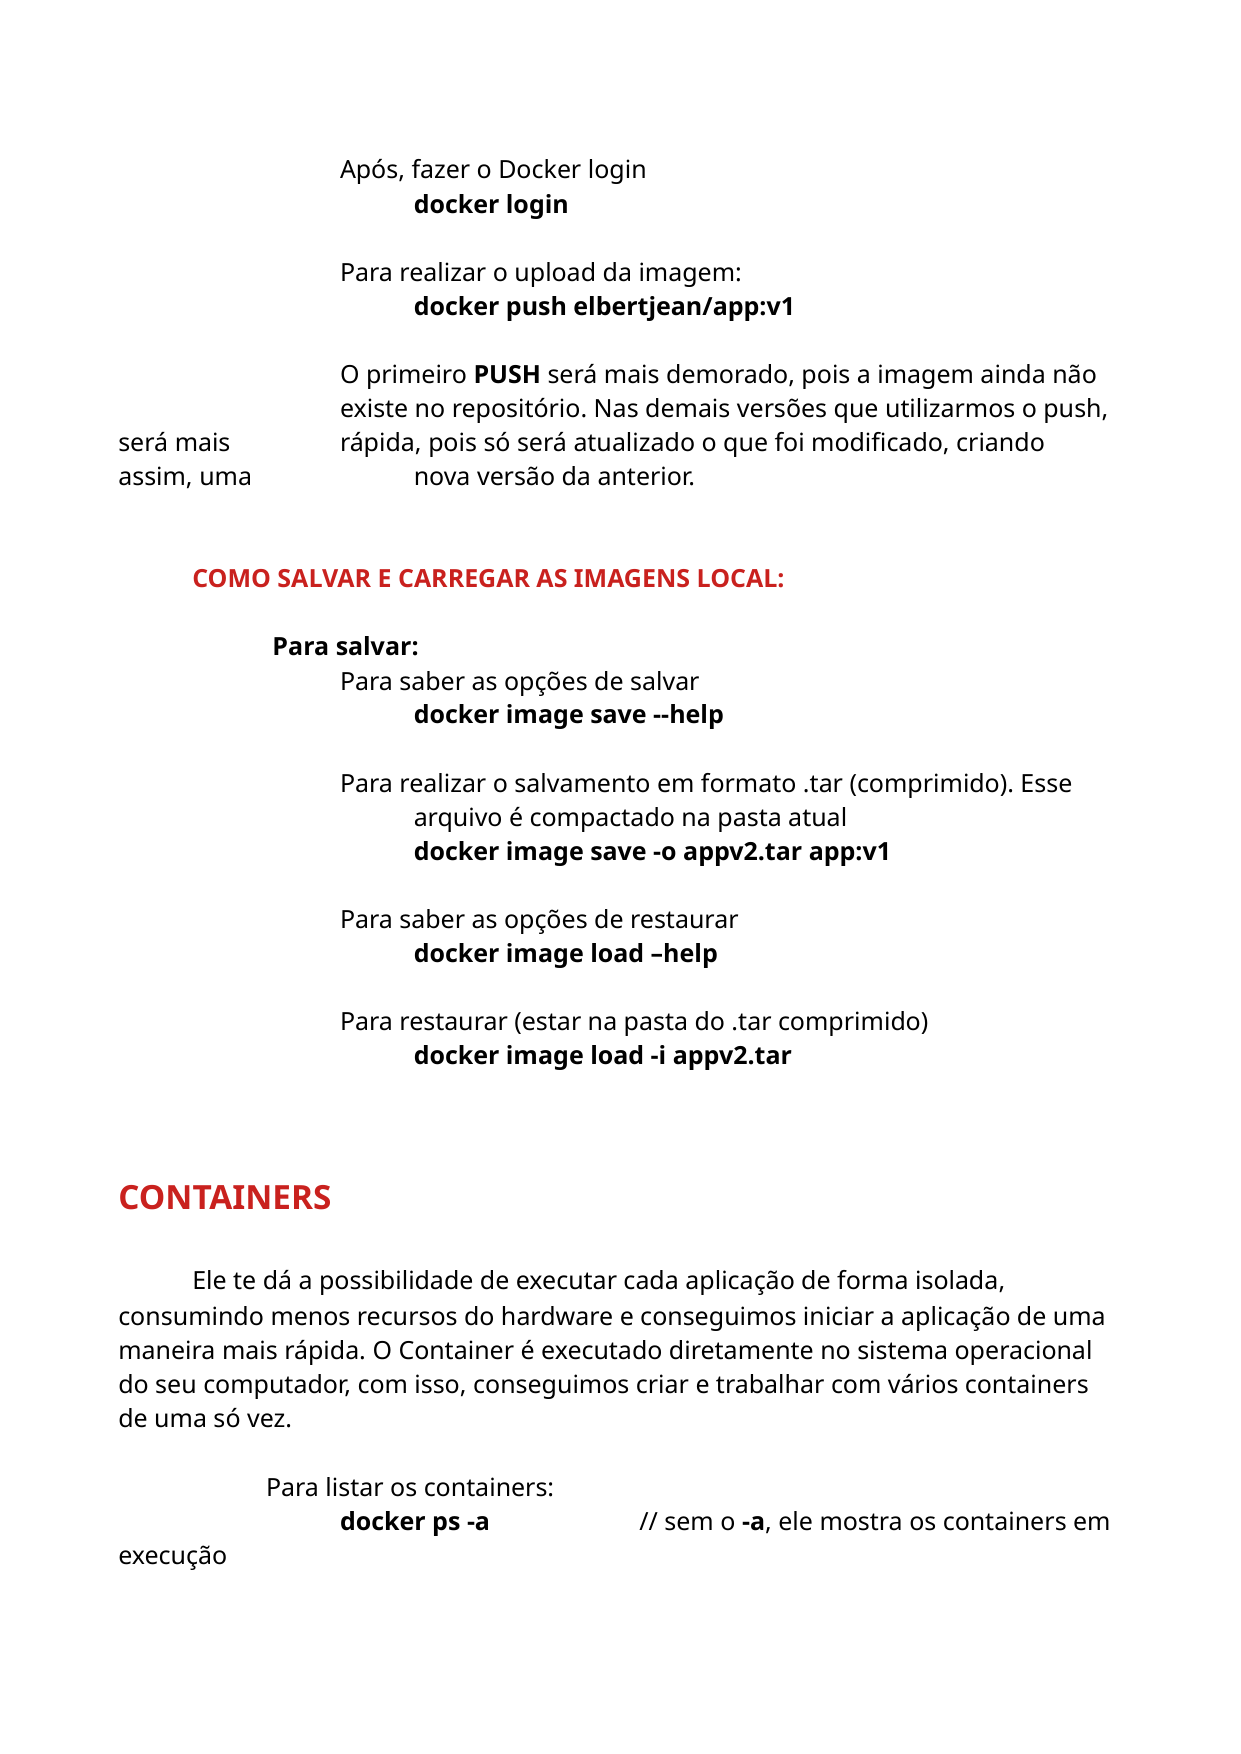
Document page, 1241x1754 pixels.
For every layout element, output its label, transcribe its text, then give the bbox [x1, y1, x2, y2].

text Após, fazer o Docker login [118, 152, 1122, 186]
text Para salvar: [118, 629, 1122, 663]
text Para realizar o salvamento em formato .tar (comprimido). Esse arquivo é compactado na pasta atual [118, 765, 1122, 833]
text COMO SALVAR E CARREGAR AS IMAGENS LOCAL: [118, 561, 1122, 595]
text docker login [118, 186, 1122, 220]
text Para saber as opções de restaurar [118, 902, 1122, 936]
text Ele te dá a possibilidade de executar cada aplicação de forma isolada, consumindo menos recursos do hardware e conseguimos iniciar a aplicação de uma maneira mais rápida. O Container é executado diretamente no sistema operacional do seu computador, com isso, conseguimos criar e trabalhar com vários containers de uma só vez. [118, 1253, 1122, 1435]
text Para saber as opções de salvar [118, 663, 1122, 697]
text CONTAINERS [118, 1174, 1122, 1219]
text docker image load –help [118, 936, 1122, 970]
text Para realizar o upload da imagem: [118, 254, 1122, 288]
text docker image save -o appv2.tar app:v1 [118, 833, 1122, 867]
text docker image save --help [118, 697, 1122, 731]
text Para listar os containers: [118, 1469, 1122, 1503]
text docker push elbertjean/app:v1 [118, 288, 1122, 322]
text docker image load -i appv2.tar [118, 1038, 1122, 1072]
text Para restaurar (estar na pasta do .tar comprimido) [118, 1004, 1122, 1038]
text docker ps -a // sem o -a, ele mostra os containers em execução [118, 1503, 1122, 1571]
text O primeiro PUSH será mais demorado, pois a imagem ainda não existe no repositório. Nas demais versões que utilizarmos o push, será mais rápida, pois só será atualizado o que foi modificado, criando assim, uma nova versão da anterior. [118, 357, 1122, 493]
